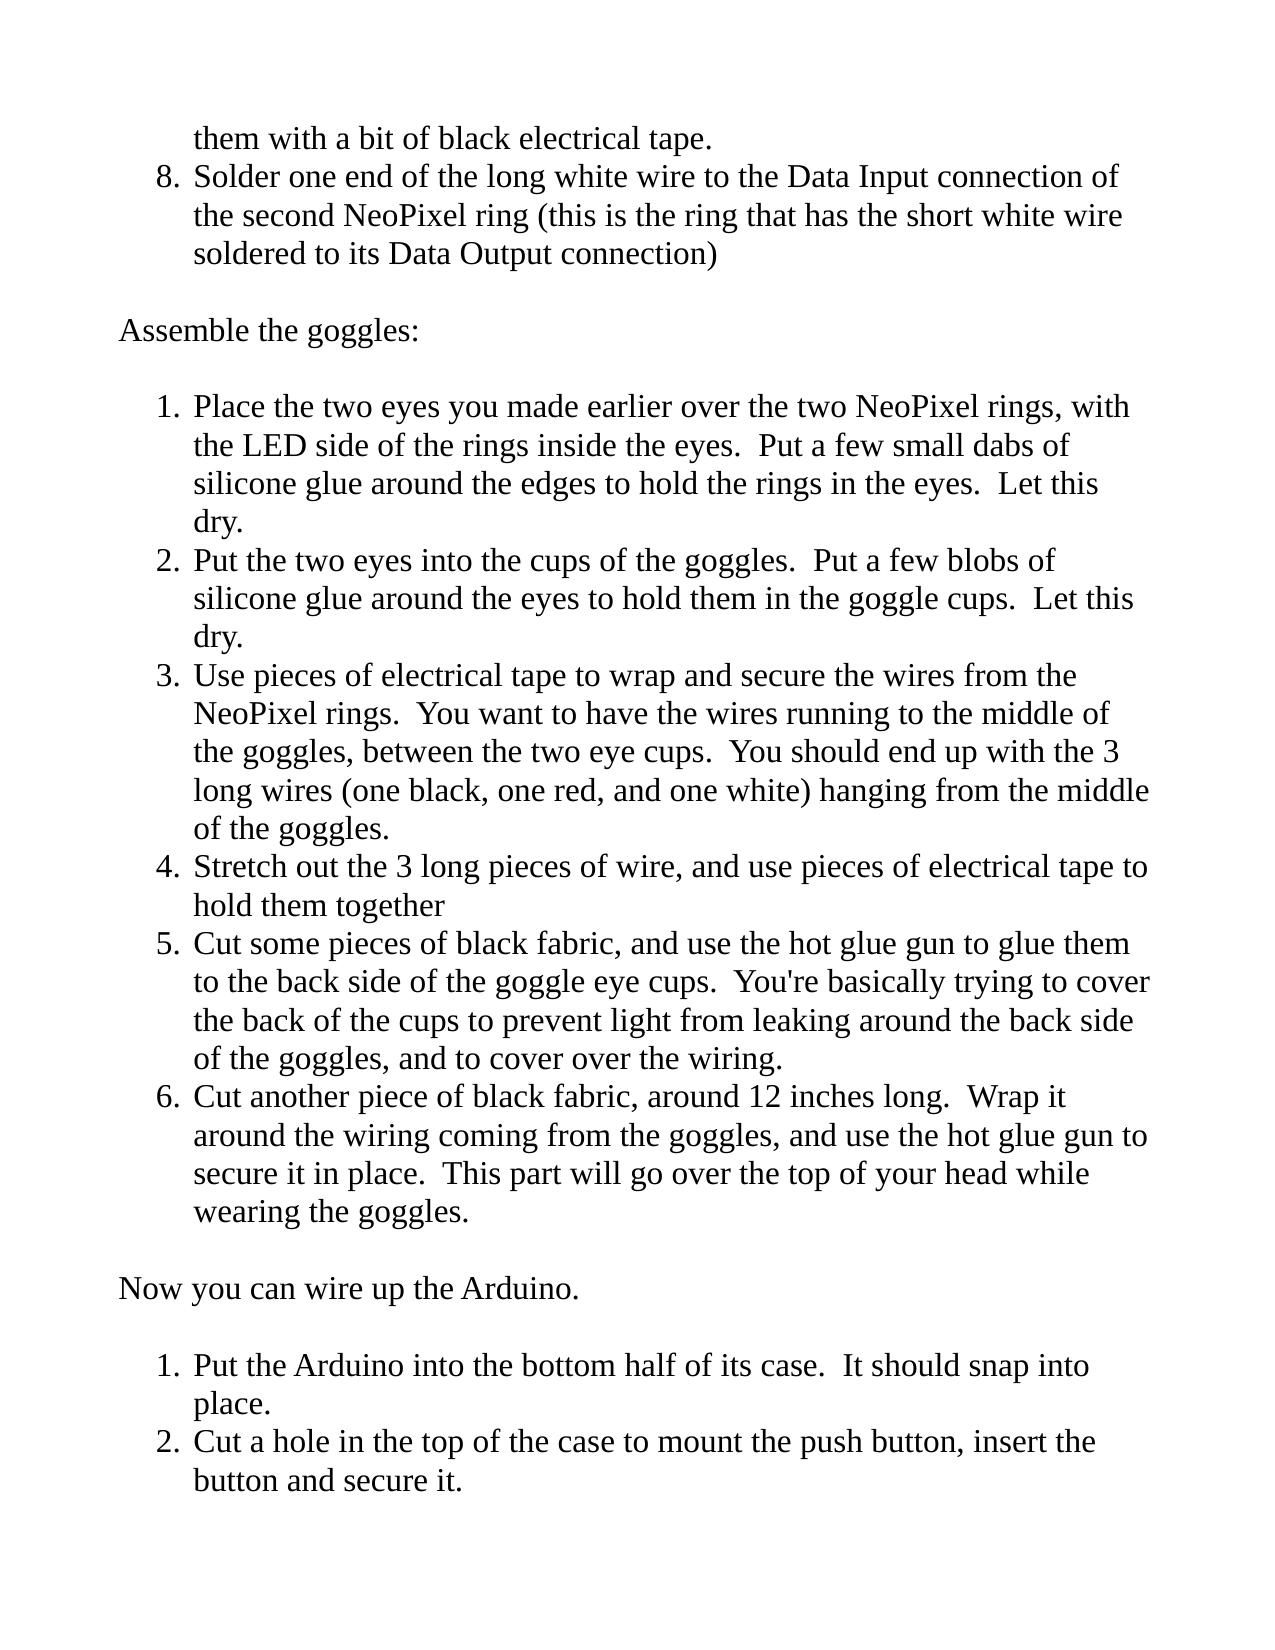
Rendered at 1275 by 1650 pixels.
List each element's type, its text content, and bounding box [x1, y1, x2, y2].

list Solder one end of the long white wire to the Data Input connection of the second NeoPixel ring (this is the ring that has the short white wire soldered to its Data Output connection) [156, 156, 1157, 271]
text Assemble the goggles: [118, 310, 1157, 348]
list them with a bit of black electrical tape. [156, 118, 1157, 156]
list Put the Arduino into the bottom half of its case. It should snap into place. [156, 1345, 1157, 1421]
list Put the two eyes into the cups of the goggles. Put a few blobs of silicone glue around the eyes to hold them in the goggle cups. Let this dry. [156, 540, 1157, 655]
list Cut a hole in the top of the case to mount the push button, insert the button and secure it. [156, 1421, 1157, 1498]
list Use pieces of electrical tape to wrap and secure the wires from the NeoPixel rings. You want to have the wires running to the middle of the goggles, between the two eye cups. You should end up with the 3 long wires (one black, one red, and one white) hanging from the middle of the goggles. [156, 655, 1157, 846]
list Place the two eyes you made earlier over the two NeoPixel rings, with the LED side of the rings inside the eyes. Put a few small dabs of silicone glue around the edges to hold the rings in the eyes. Let this dry. [156, 386, 1157, 540]
list Cut some pieces of black fabric, and use the hot glue gun to glue them to the back side of the goggle eye cups. You're basically trying to cover the back of the cups to prevent light from leaking around the back side of the goggles, and to cover over the wiring. [156, 923, 1157, 1076]
list Cut another piece of black fabric, around 12 inches long. Wrap it around the wiring coming from the goggles, and use the hot glue gun to secure it in place. This part will go over the top of your head while wearing the goggles. [156, 1076, 1157, 1230]
text Now you can wire up the Arduino. [118, 1268, 1157, 1306]
list Stretch out the 3 long pieces of wire, and use pieces of electrical tape to hold them together [156, 846, 1157, 923]
